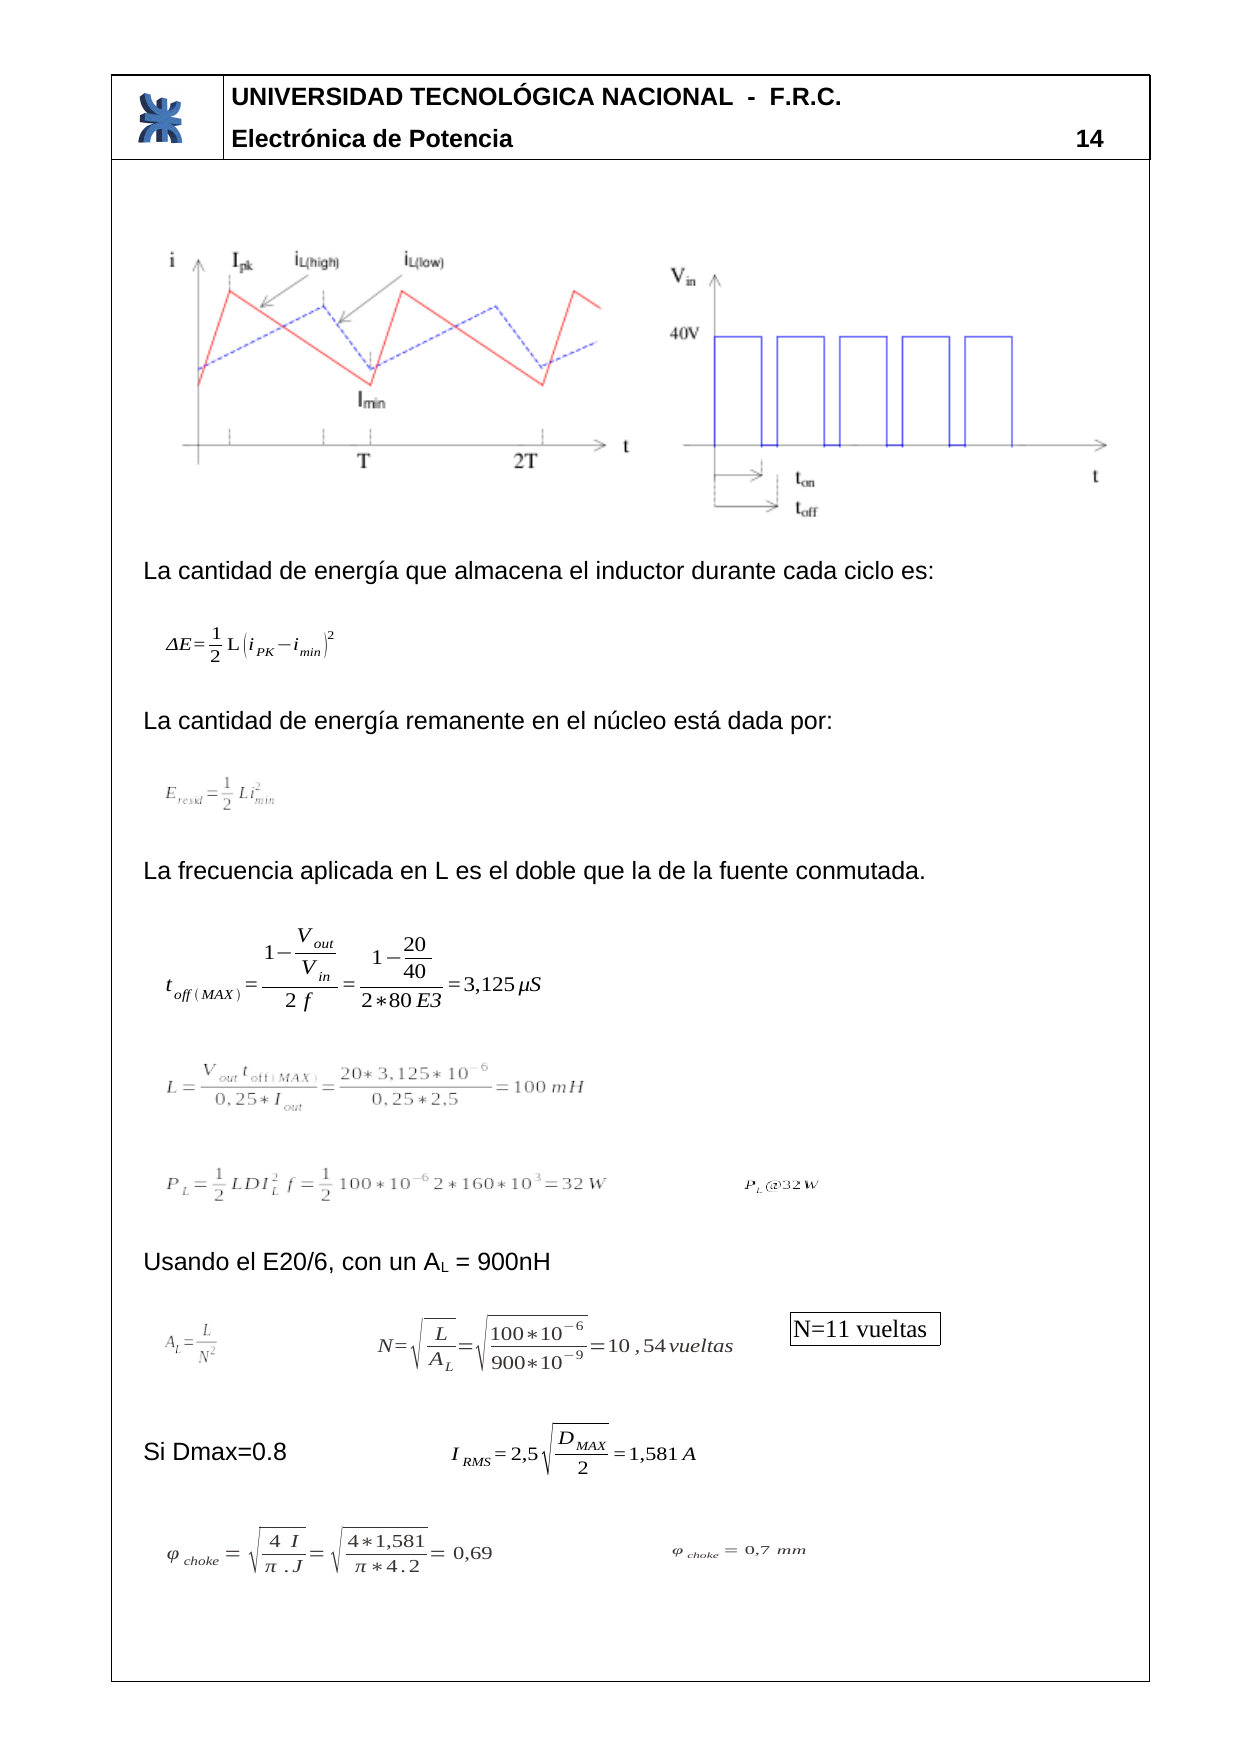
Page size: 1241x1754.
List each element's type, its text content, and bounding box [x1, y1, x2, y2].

text La cantidad de energía remanente en el núcleo está dada por: [143, 706, 1112, 735]
text Usando el E20/6, con un AL = 900nH [143, 1247, 1112, 1276]
text La cantidad de energía que almacena el inductor durante cada ciclo es: [143, 556, 1112, 585]
text [721, 1413, 1112, 1488]
picture [135, 92, 183, 144]
text N=11 vueltas [793, 1314, 937, 1342]
text Si Dmax=0.8 [143, 1413, 428, 1488]
picture [143, 232, 1132, 528]
text La frecuencia aplicada en L es el doble que la de la fuente conmutada. [143, 856, 1112, 885]
